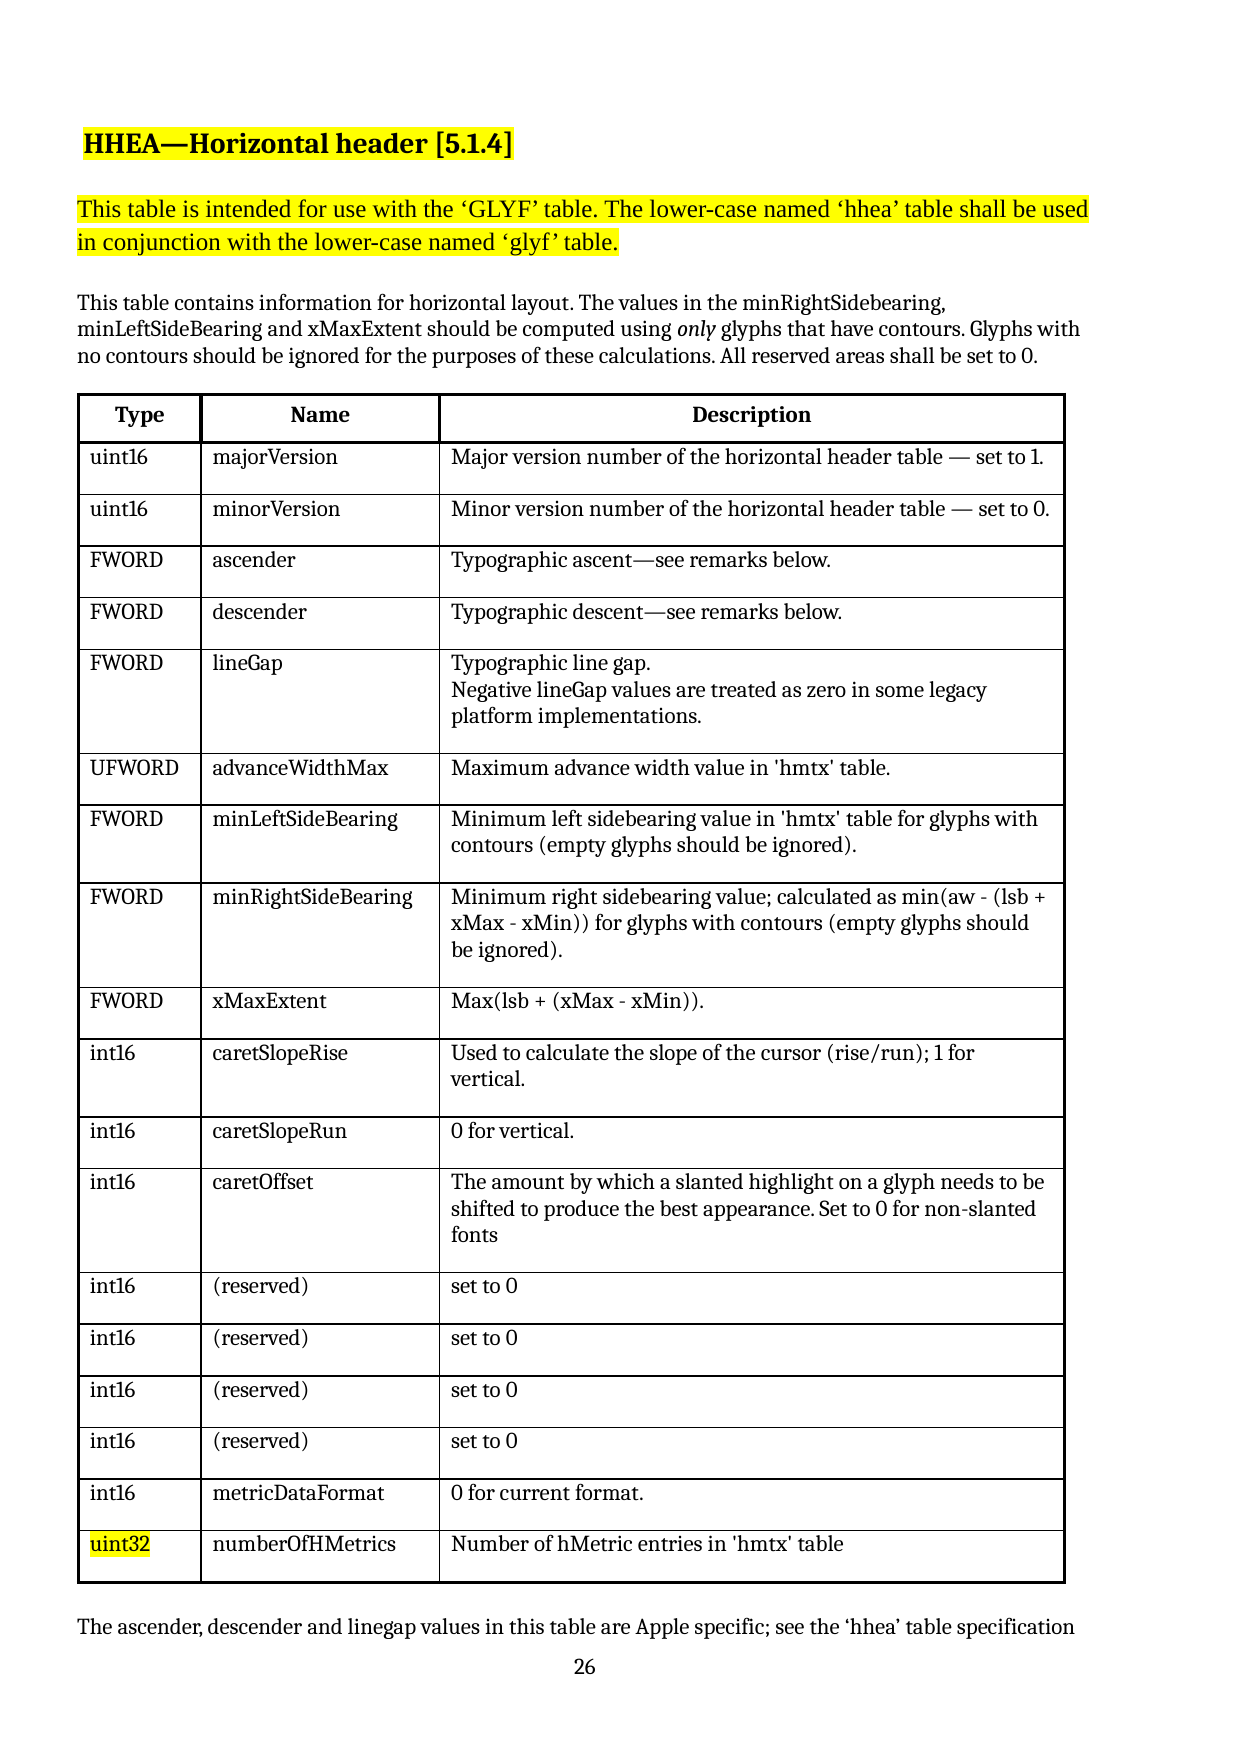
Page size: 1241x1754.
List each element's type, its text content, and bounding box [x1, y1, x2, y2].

table_cell uint32 [80, 1531, 200, 1581]
table_cell numberOfHMetrics [202, 1531, 439, 1581]
table_cell int16 [80, 1118, 200, 1167]
table_cell (reserved) [202, 1428, 439, 1478]
table_cell int16 [80, 1273, 200, 1323]
table_cell The amount by which a slanted highlight on a glyph needs to be shifted to produce the best appearance. Set to 0 for non-slanted fonts [440, 1169, 1063, 1272]
text This table is intended for use with the ‘GLYF’ table. The lower-case named ‘hhea’ table shall be used in conjunction with the lower-case named ‘glyf’ table. [77, 194, 1093, 256]
table_cell FWORD [80, 547, 200, 597]
table_cell majorVersion [202, 444, 439, 494]
table_cell int16 [80, 1169, 200, 1272]
table_cell caretOffset [202, 1169, 439, 1272]
table_header Name [203, 396, 438, 441]
table_header Type [80, 396, 199, 441]
table_cell minLeftSideBearing [202, 806, 439, 882]
table_cell FWORD [80, 806, 200, 882]
table_cell ascender [202, 547, 439, 597]
table_cell Used to calculate the slope of the cursor (rise/run); 1 for vertical. [440, 1040, 1063, 1116]
table_cell uint16 [80, 444, 200, 494]
table_cell xMaxExtent [202, 988, 439, 1038]
table_cell Major version number of the horizontal header table — set to 1. [440, 444, 1063, 494]
table_cell Typographic descent—see remarks below. [440, 598, 1063, 648]
table_cell Minor version number of the horizontal header table — set to 0. [440, 495, 1063, 545]
table_cell Minimum right sidebearing value; calculated as min(aw - (lsb + xMax - xMin)) for glyphs with contours (empty glyphs should be ignored). [440, 884, 1063, 986]
table_cell minRightSideBearing [202, 884, 439, 986]
table_cell descender [202, 598, 439, 648]
table_cell 0 for vertical. [440, 1118, 1063, 1167]
table_cell caretSlopeRise [202, 1040, 439, 1116]
table_cell metricDataFormat [202, 1480, 439, 1529]
text The ascender, descender and linegap values in this table are Apple specific; see the ‘hhea’ table specification [77, 1613, 1093, 1640]
table_cell Number of hMetric entries in 'hmtx' table [440, 1531, 1063, 1581]
table_cell lineGap [202, 650, 439, 753]
table_cell set to 0 [440, 1377, 1063, 1426]
table_cell Minimum left sidebearing value in 'hmtx' table for glyphs with contours (empty glyphs should be ignored). [440, 806, 1063, 882]
table_cell Max(lsb + (xMax - xMin)). [440, 988, 1063, 1038]
table_cell (reserved) [202, 1273, 439, 1323]
table_cell Maximum advance width value in 'hmtx' table. [440, 754, 1063, 804]
table_cell int16 [80, 1040, 200, 1116]
table_cell FWORD [80, 988, 200, 1038]
table_cell (reserved) [202, 1377, 439, 1426]
table_cell int16 [80, 1480, 200, 1529]
table_cell caretSlopeRun [202, 1118, 439, 1167]
table_cell (reserved) [202, 1325, 439, 1375]
table_cell set to 0 [440, 1273, 1063, 1323]
text This table contains information for horizontal layout. The values in the minRightSidebearing, minLeftSideBearing and xMaxExtent should be computed using only glyphs that have contours. Glyphs with no contours should be ignored for the purposes of these calculations. All reserved areas shall be set to 0. [77, 290, 1093, 369]
table_cell 0 for current format. [440, 1480, 1063, 1529]
table_cell uint16 [80, 495, 200, 545]
table_cell FWORD [80, 598, 200, 648]
table_cell int16 [80, 1325, 200, 1375]
table_cell FWORD [80, 650, 200, 753]
table_cell UFWORD [80, 754, 200, 804]
table_cell int16 [80, 1428, 200, 1478]
table_cell Typographic line gap. Negative lineGap values are treated as zero in some legacy platform implementations. [440, 650, 1063, 753]
table_header Description [441, 396, 1063, 441]
table_cell FWORD [80, 884, 200, 986]
subtitle HHEA—Horizontal header [5.1.4] [77, 127, 1093, 160]
table_cell set to 0 [440, 1325, 1063, 1375]
table_cell Typographic ascent—see remarks below. [440, 547, 1063, 597]
table_cell advanceWidthMax [202, 754, 439, 804]
table_cell int16 [80, 1377, 200, 1426]
table_cell set to 0 [440, 1428, 1063, 1478]
table_cell minorVersion [202, 495, 439, 545]
